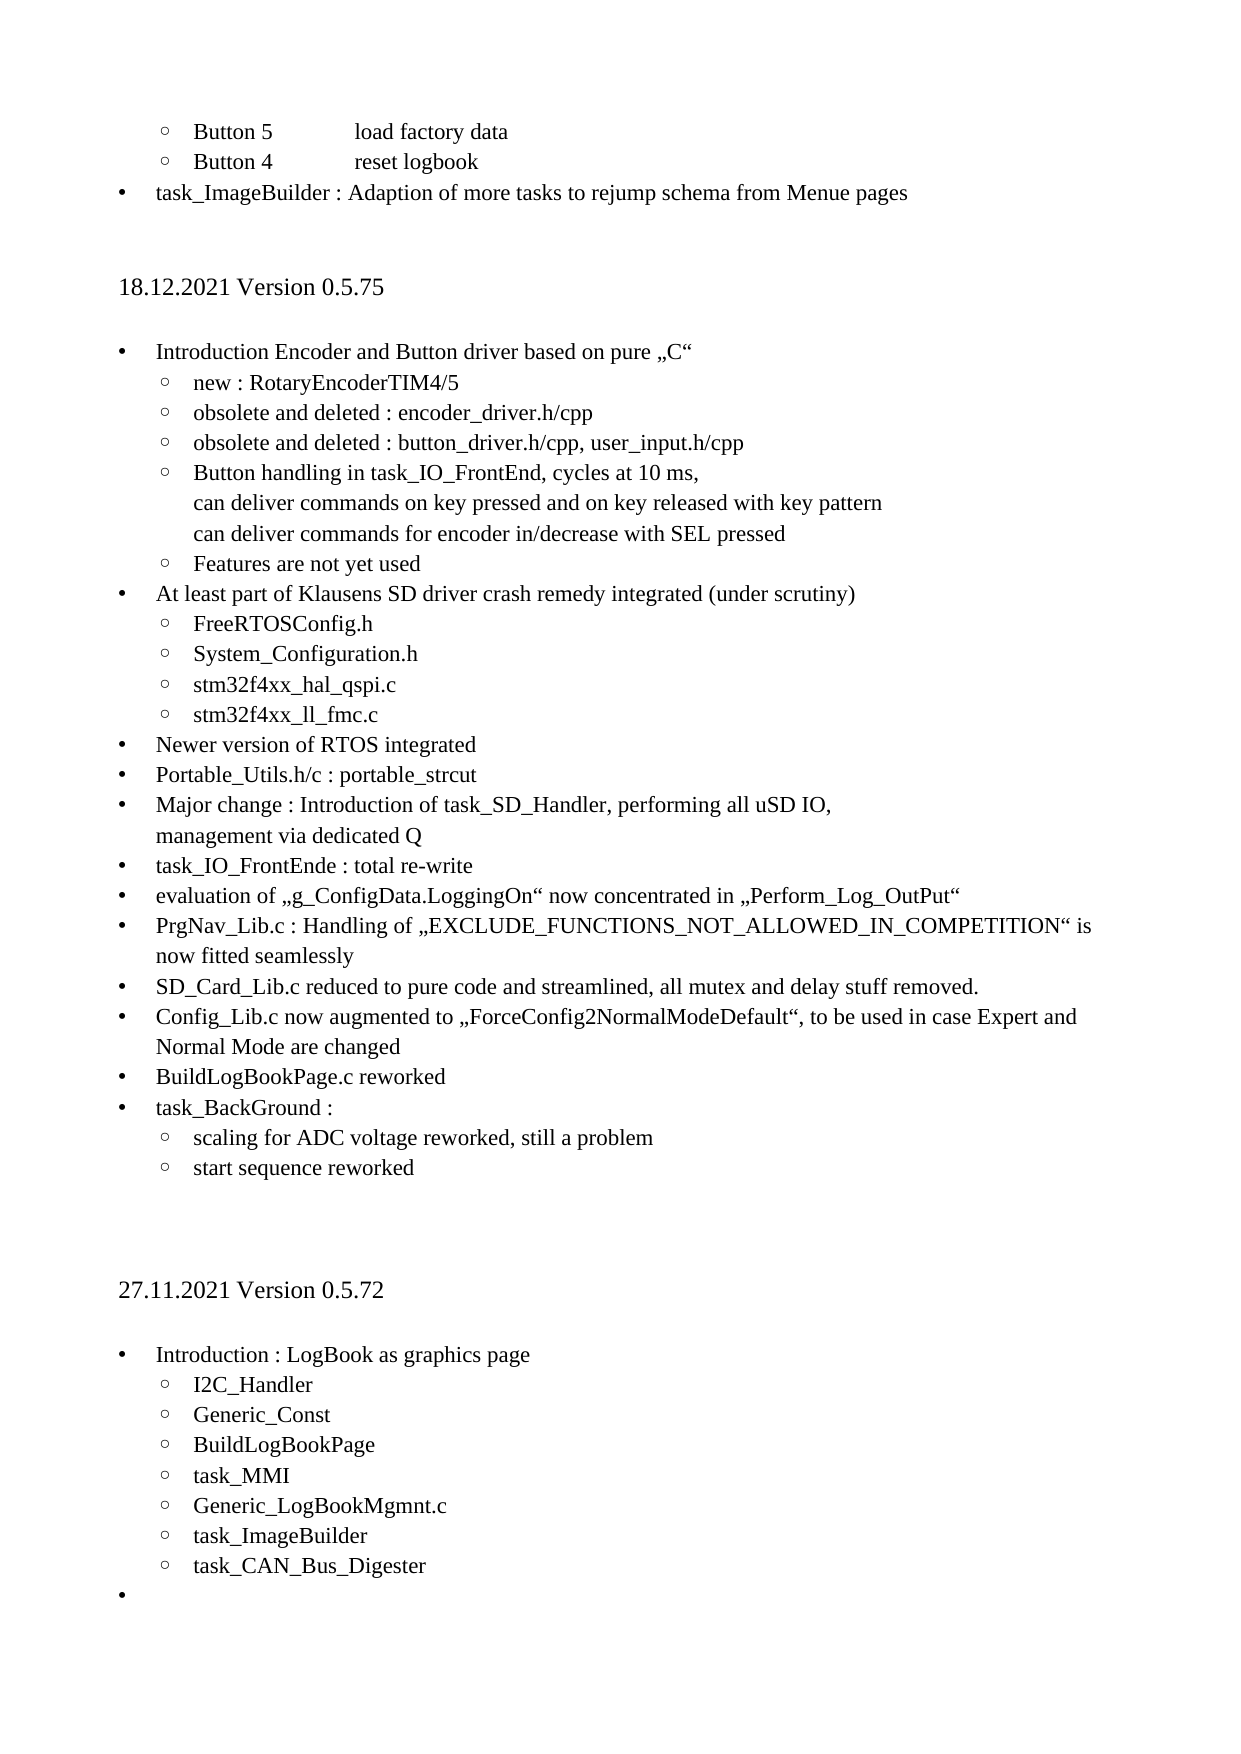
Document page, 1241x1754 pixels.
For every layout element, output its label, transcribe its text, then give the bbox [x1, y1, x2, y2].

text 18.12.2021 Version 0.5.75 [118, 272, 1122, 301]
list obsolete and deleted : button_driver.h/cpp, user_input.h/cpp [156, 429, 1122, 455]
list PrgNav_Lib.c : Handling of „EXCLUDE_FUNCTIONS_NOT_ALLOWED_IN_COMPETITION“ is now fitted seamlessly [118, 912, 1122, 969]
list stm32f4xx_hal_qspi.c [156, 671, 1122, 697]
list task_ImageBuilder [156, 1522, 1122, 1548]
list scaling for ADC voltage reworked, still a problem [156, 1124, 1122, 1150]
list SD_Card_Lib.c reduced to pure code and streamlined, all mutex and delay stuff removed. [118, 973, 1122, 999]
list stm32f4xx_ll_fmc.c [156, 701, 1122, 727]
list BuildLogBookPage.c reworked [118, 1063, 1122, 1090]
list Generic_LogBookMgmnt.c [156, 1492, 1122, 1518]
list Introduction : LogBook as graphics page [118, 1341, 1122, 1367]
list Button 4 reset logbook [156, 148, 1122, 175]
list task_BackGround : [118, 1094, 1122, 1120]
list obsolete and deleted : encoder_driver.h/cpp [156, 399, 1122, 425]
list task_CAN_Bus_Digester [156, 1552, 1122, 1579]
list Button handling in task_IO_FrontEnd, cycles at 10 ms, can deliver commands on key pressed and on key released with key pattern can deliver commands for encoder in/decrease with SEL pressed [156, 459, 1122, 546]
list I2C_Handler [156, 1371, 1122, 1397]
list Major change : Introduction of task_SD_Handler, performing all uSD IO, management via dedicated Q [118, 792, 1122, 848]
list task_MMI [156, 1462, 1122, 1488]
list task_IO_FrontEnde : total re-write [118, 852, 1122, 878]
list BuildLogBookPage [156, 1432, 1122, 1458]
list Config_Lib.c now augmented to „ForceConfig2NormalModeDefault“, to be used in case Expert and Normal Mode are changed [118, 1003, 1122, 1059]
list At least part of Klausens SD driver crash remedy integrated (under scrutiny) [118, 580, 1122, 606]
list System_Configuration.h [156, 641, 1122, 667]
list Generic_Const [156, 1401, 1122, 1428]
list Features are not yet used [156, 550, 1122, 576]
list Button 5 load factory data [156, 118, 1122, 144]
text 27.11.2021 Version 0.5.72 [118, 1275, 1122, 1304]
list start sequence reworked [156, 1154, 1122, 1180]
list task_ImageBuilder : Adaption of more tasks to rejump schema from Menue pages [118, 178, 1122, 238]
list Portable_Utils.h/c : portable_strcut [118, 761, 1122, 788]
list new : RotaryEncoderTIM4/5 [156, 369, 1122, 395]
list Introduction Encoder and Button driver based on pure „C“ [118, 338, 1122, 365]
list evaluation of „g_ConfigData.LoggingOn“ now concentrated in „Perform_Log_OutPut“ [118, 882, 1122, 908]
list FreeRTOSConfig.h [156, 610, 1122, 637]
list Newer version of RTOS integrated [118, 731, 1122, 757]
